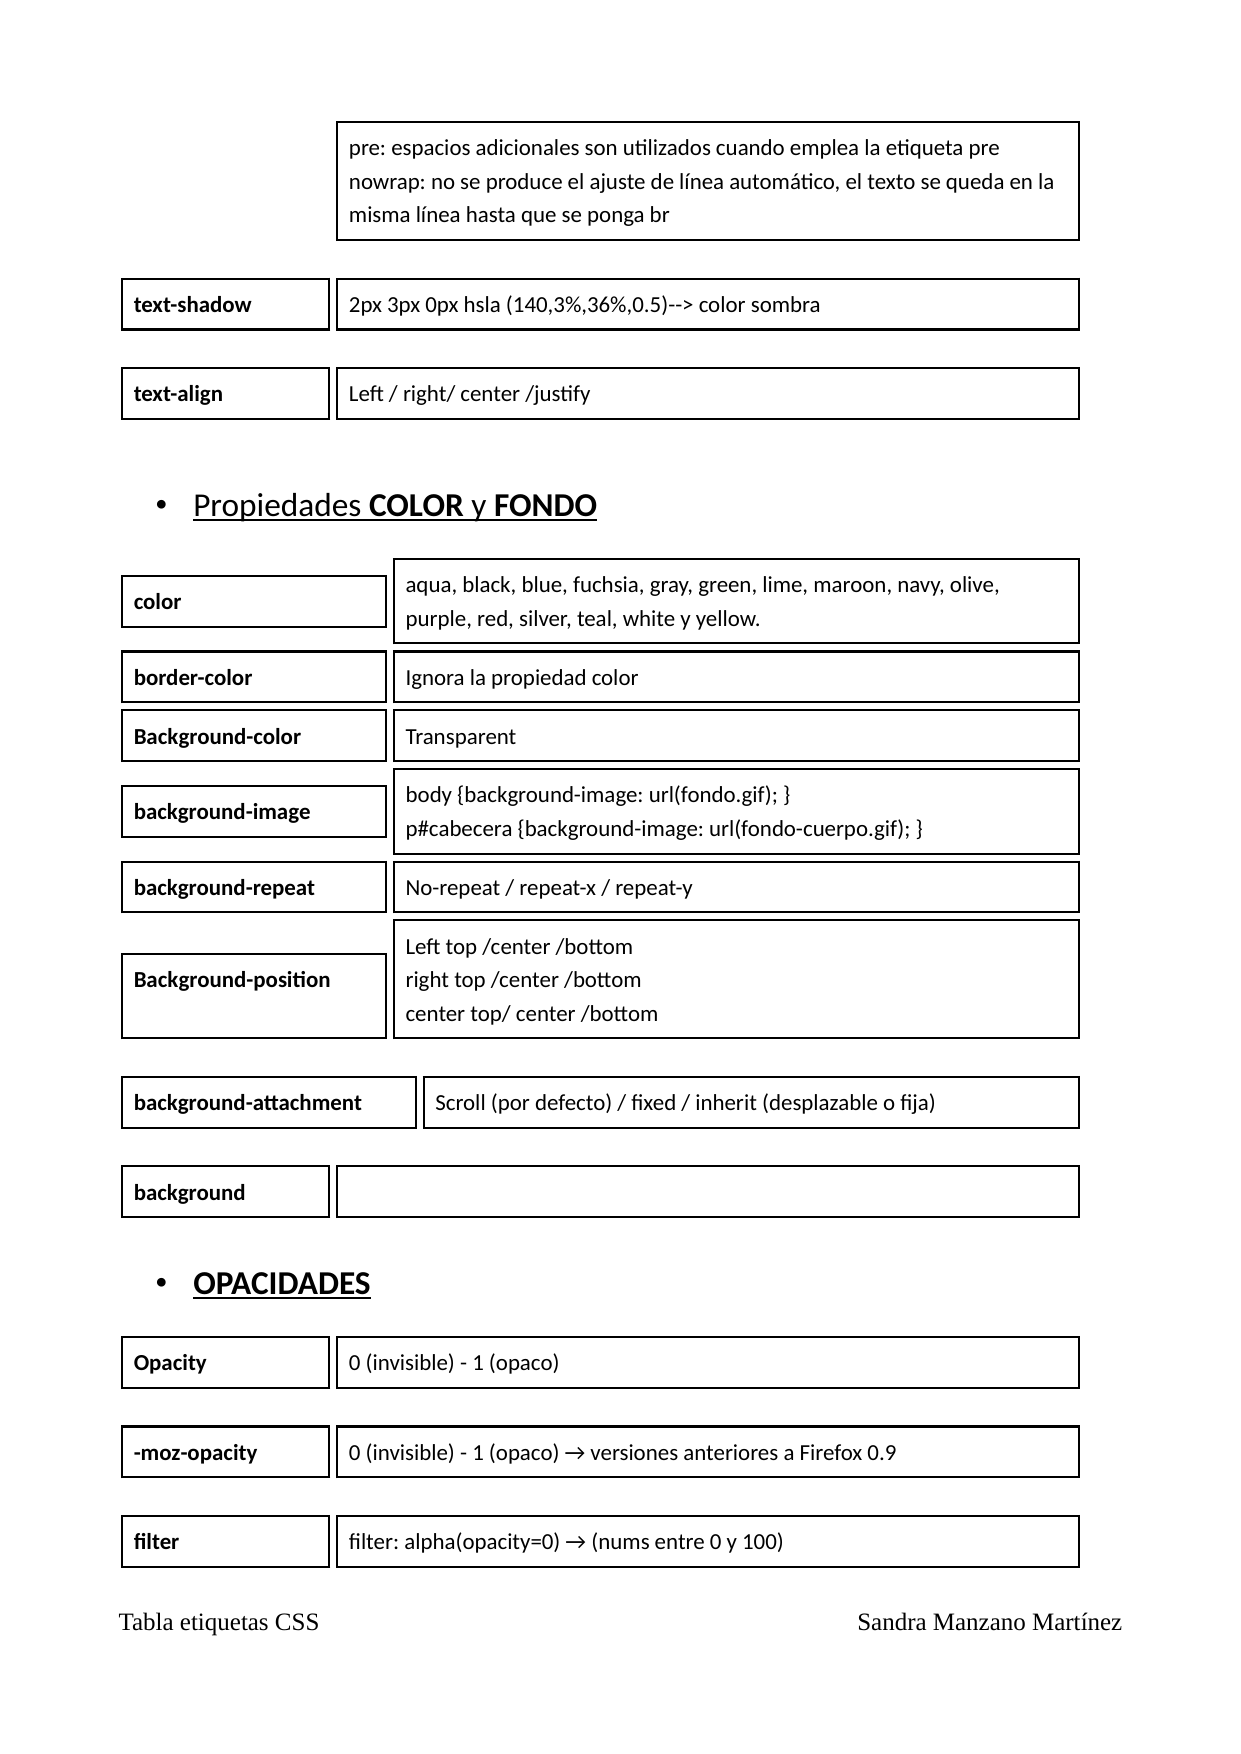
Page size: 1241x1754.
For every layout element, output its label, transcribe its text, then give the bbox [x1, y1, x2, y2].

list OPACIDADES [156, 1262, 1122, 1303]
table_header filter [118, 1512, 333, 1571]
table_cell body {background-image: url(fondo.gif); } p#cabecera {background-image: url(fondo-cuerpo.gif); } [390, 765, 1083, 858]
table_header 0 (invisible) - 1 (opaco) → versiones anteriores a Firefox 0.9 [333, 1423, 1083, 1481]
table_header color [118, 555, 390, 647]
table_cell Background-color [118, 706, 390, 765]
list Propiedades COLOR y FONDO [156, 484, 1122, 524]
table_header Left / right/ center /justify [333, 364, 1083, 423]
table_cell background-image [118, 765, 390, 858]
table_cell background-repeat [118, 858, 390, 916]
table_header aqua, black, blue, fuchsia, gray, green, lime, maroon, navy, olive, purple, red, silver, teal, white y yellow. [390, 555, 1083, 647]
table_header background [118, 1162, 333, 1221]
table_cell Ignora la propiedad color [390, 648, 1083, 706]
table_header background-attachment [118, 1073, 420, 1132]
table_header Opacity [118, 1333, 333, 1392]
table_cell Transparent [390, 706, 1083, 765]
table_header 2px 3px 0px hsla (140,3%,36%,0.5)--> color sombra [333, 275, 1083, 333]
table_cell Left top /center /bottom right top /center /bottom center top/ center /bottom [390, 916, 1083, 1042]
table_header [333, 1162, 1083, 1221]
table_header filter: alpha(opacity=0) → (nums entre 0 y 100) [333, 1512, 1083, 1571]
table_cell [118, 118, 333, 244]
table_header text-align [118, 364, 333, 423]
table_header 0 (invisible) - 1 (opaco) [333, 1333, 1083, 1392]
table_cell pre: espacios adicionales son utilizados cuando emplea la etiqueta pre nowrap: no se produce el ajuste de línea automático, el texto se queda en la misma línea hasta que se ponga br [333, 118, 1083, 244]
table_cell Background-position [118, 916, 390, 1042]
table_cell border-color [118, 648, 390, 706]
table_cell No-repeat / repeat-x / repeat-y [390, 858, 1083, 916]
table_header -moz-opacity [118, 1423, 333, 1481]
table_header text-shadow [118, 275, 333, 333]
table_header Scroll (por defecto) / fixed / inherit (desplazable o fija) [420, 1073, 1083, 1132]
